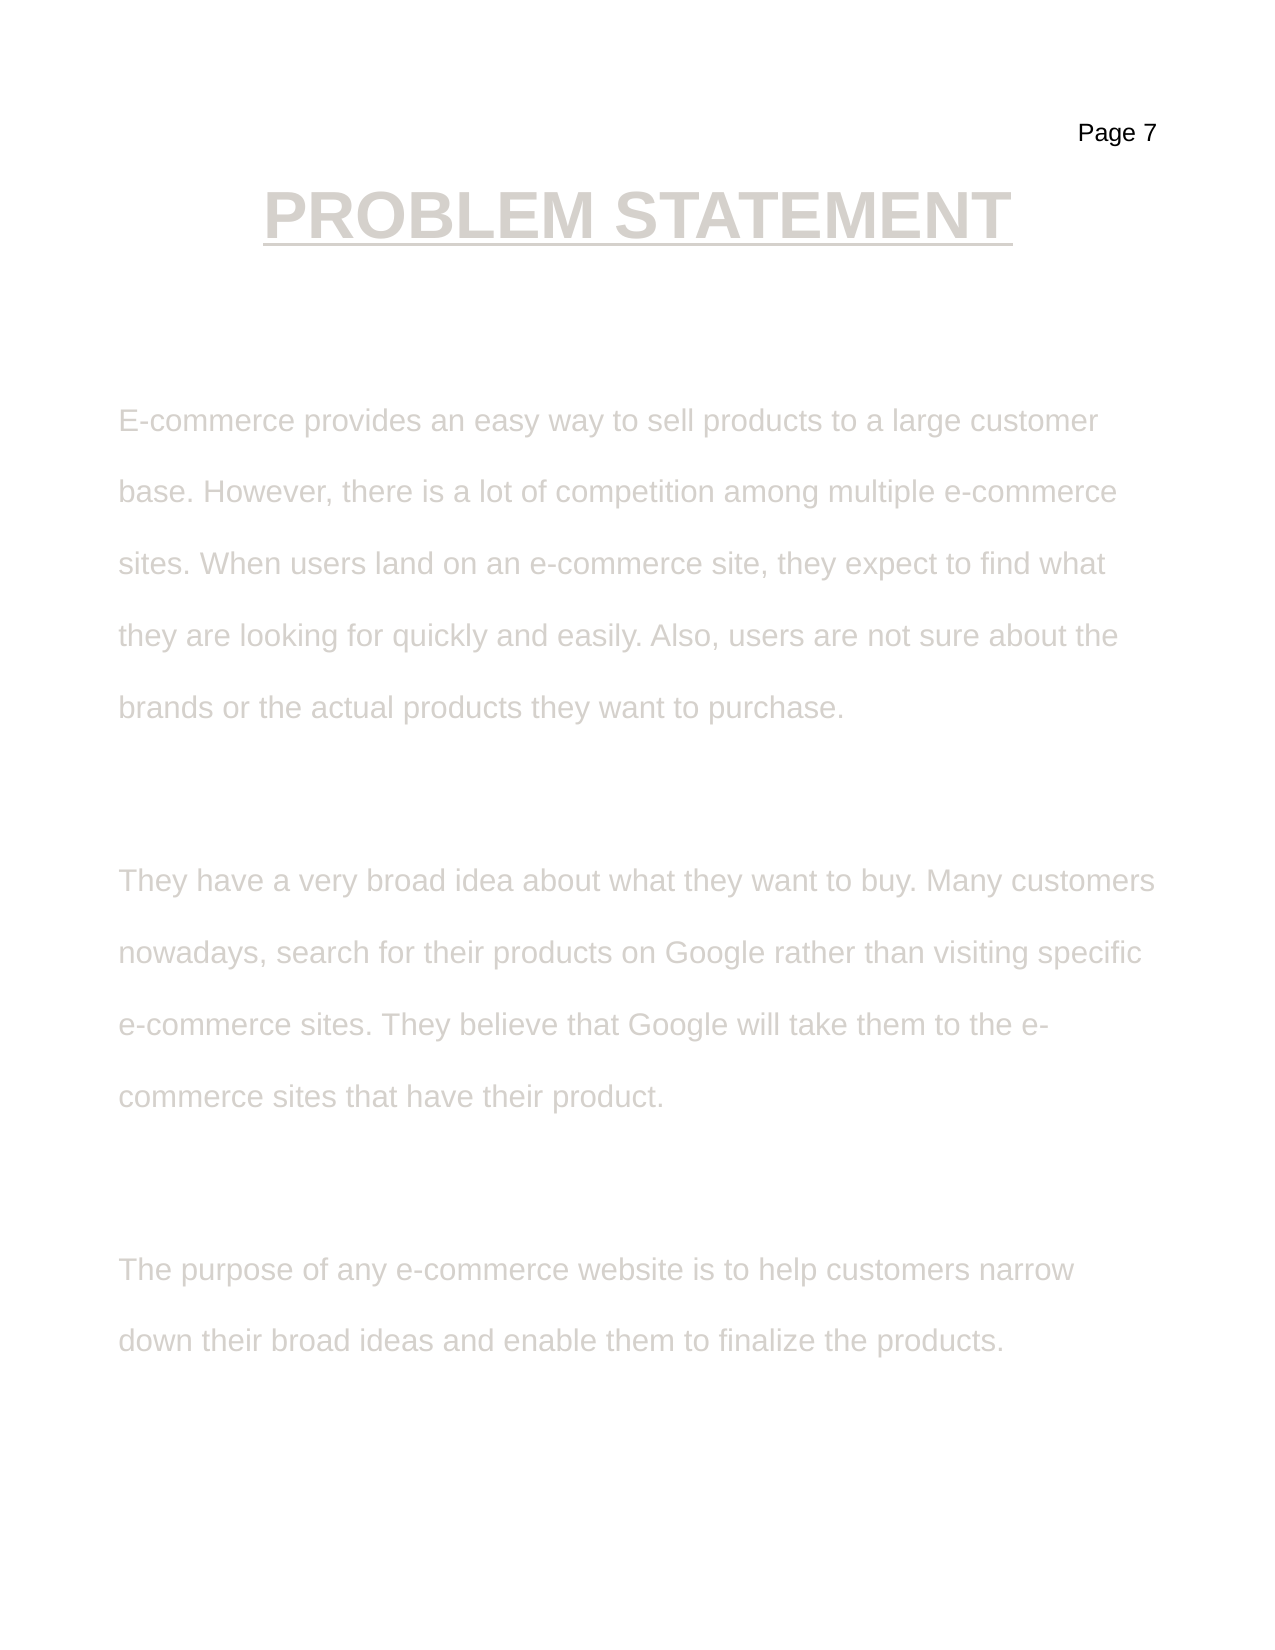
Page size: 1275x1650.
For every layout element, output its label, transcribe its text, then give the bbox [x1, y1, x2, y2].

text PROBLEM STATEMENT [118, 176, 1157, 253]
text They have a very broad idea about what they want to buy. Many customers nowadays, search for their products on Google rather than visiting specific e-commerce sites. They believe that Google will take them to the e-commerce sites that have their product. [118, 862, 1157, 1113]
text The purpose of any e-commerce website is to help customers narrow down their broad ideas and enable them to finalize the products. [118, 1251, 1157, 1358]
text E-commerce provides an easy way to sell products to a large customer base. However, there is a lot of competition among multiple e-commerce sites. When users land on an e-commerce site, they expect to find what they are looking for quickly and easily. Also, users are not sure about the brands or the actual products they want to purchase. [118, 402, 1157, 725]
